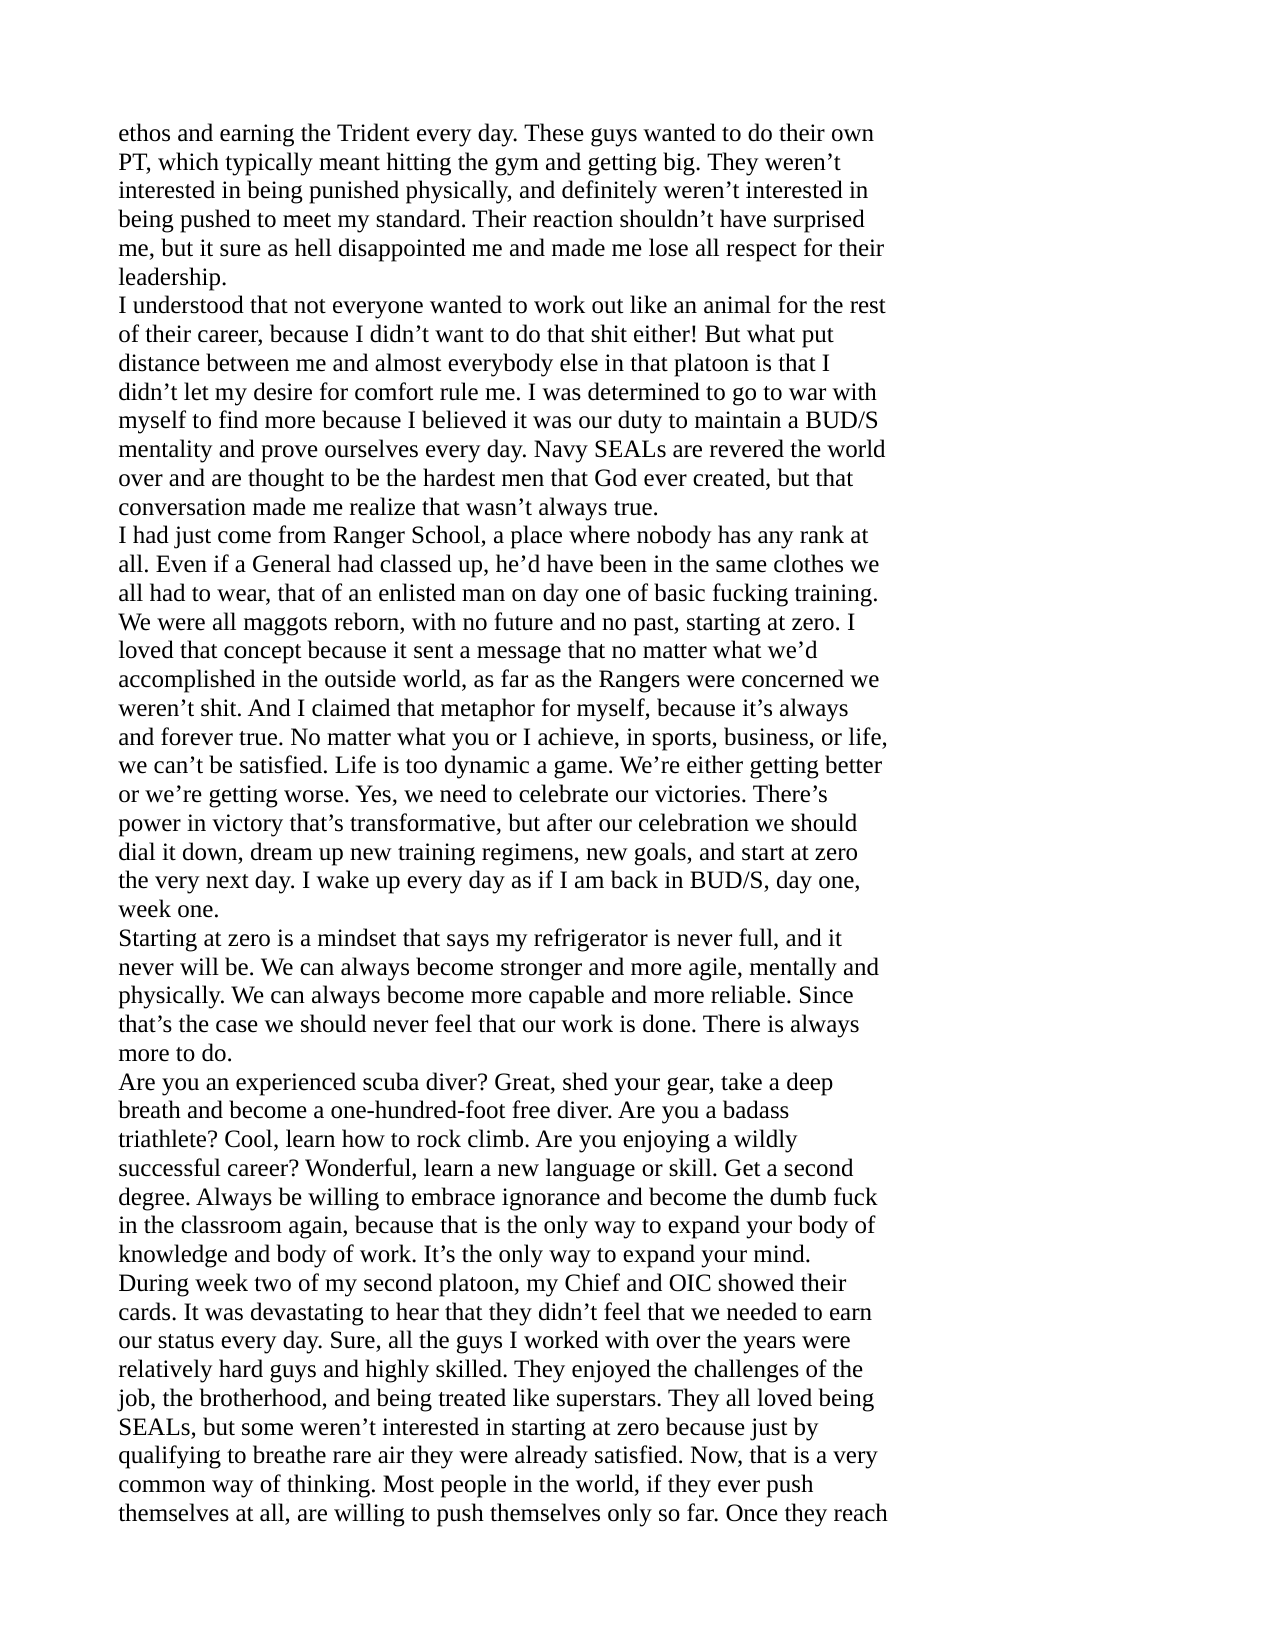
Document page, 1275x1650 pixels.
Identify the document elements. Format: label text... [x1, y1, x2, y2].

text Are you an experienced scuba diver? Great, shed your gear, take a deep [118, 1067, 1157, 1096]
text breath and become a one-hundred-foot free diver. Are you a badass [118, 1096, 1157, 1124]
text the very next day. I wake up every day as if I am back in BUD/S, day one, [118, 866, 1157, 894]
text knowledge and body of work. It’s the only way to expand your mind. [118, 1239, 1157, 1268]
text I understood that not everyone wanted to work out like an animal for the rest [118, 291, 1157, 319]
text successful career? Wonderful, learn a new language or skill. Get a second [118, 1153, 1157, 1182]
text PT, which typically meant hitting the gym and getting big. They weren’t [118, 147, 1157, 176]
text being pushed to meet my standard. Their reaction shouldn’t have surprised [118, 204, 1157, 233]
text interested in being punished physically, and definitely weren’t interested in [118, 176, 1157, 204]
text job, the brotherhood, and being treated like superstars. They all loved being [118, 1383, 1157, 1412]
text weren’t shit. And I claimed that metaphor for myself, because it’s always [118, 693, 1157, 722]
text over and are thought to be the hardest men that God ever created, but that [118, 463, 1157, 492]
text of their career, because I didn’t want to do that shit either! But what put [118, 319, 1157, 348]
text our status every day. Sure, all the guys I worked with over the years were [118, 1326, 1157, 1354]
text myself to find more because I believed it was our duty to maintain a BUD/S [118, 406, 1157, 434]
text that’s the case we should never feel that our work is done. There is always [118, 1009, 1157, 1038]
text and forever true. No matter what you or I achieve, in sports, business, or life, [118, 722, 1157, 751]
text all had to wear, that of an enlisted man on day one of basic fucking training. [118, 578, 1157, 607]
text relatively hard guys and highly skilled. They enjoyed the challenges of the [118, 1354, 1157, 1383]
text more to do. [118, 1038, 1157, 1067]
text ethos and earning the Trident every day. These guys wanted to do their own [118, 118, 1157, 147]
text mentality and prove ourselves every day. Navy SEALs are revered the world [118, 434, 1157, 463]
text week one. [118, 894, 1157, 923]
text loved that concept because it sent a message that no matter what we’d [118, 636, 1157, 664]
text never will be. We can always become stronger and more agile, mentally and [118, 952, 1157, 981]
text degree. Always be willing to embrace ignorance and become the dumb fuck [118, 1182, 1157, 1211]
text me, but it sure as hell disappointed me and made me lose all respect for their [118, 233, 1157, 262]
text power in victory that’s transformative, but after our celebration we should [118, 808, 1157, 837]
text conversation made me realize that wasn’t always true. [118, 492, 1157, 521]
text leadership. [118, 262, 1157, 291]
text themselves at all, are willing to push themselves only so far. Once they reach [118, 1498, 1157, 1527]
text physically. We can always become more capable and more reliable. Since [118, 981, 1157, 1009]
text we can’t be satisfied. Life is too dynamic a game. We’re either getting better [118, 751, 1157, 779]
text triathlete? Cool, learn how to rock climb. Are you enjoying a wildly [118, 1124, 1157, 1153]
text dial it down, dream up new training regimens, new goals, and start at zero [118, 837, 1157, 866]
text distance between me and almost everybody else in that platoon is that I [118, 348, 1157, 377]
text qualifying to breathe rare air they were already satisfied. Now, that is a very [118, 1441, 1157, 1469]
text accomplished in the outside world, as far as the Rangers were concerned we [118, 664, 1157, 693]
text cards. It was devastating to hear that they didn’t feel that we needed to earn [118, 1297, 1157, 1326]
text Starting at zero is a mindset that says my refrigerator is never full, and it [118, 923, 1157, 952]
text SEALs, but some weren’t interested in starting at zero because just by [118, 1412, 1157, 1441]
text During week two of my second platoon, my Chief and OIC showed their [118, 1268, 1157, 1297]
text all. Even if a General had classed up, he’d have been in the same clothes we [118, 549, 1157, 578]
text common way of thinking. Most people in the world, if they ever push [118, 1469, 1157, 1498]
text I had just come from Ranger School, a place where nobody has any rank at [118, 521, 1157, 549]
text We were all maggots reborn, with no future and no past, starting at zero. I [118, 607, 1157, 636]
text didn’t let my desire for comfort rule me. I was determined to go to war with [118, 377, 1157, 406]
text or we’re getting worse. Yes, we need to celebrate our victories. There’s [118, 779, 1157, 808]
text in the classroom again, because that is the only way to expand your body of [118, 1211, 1157, 1239]
